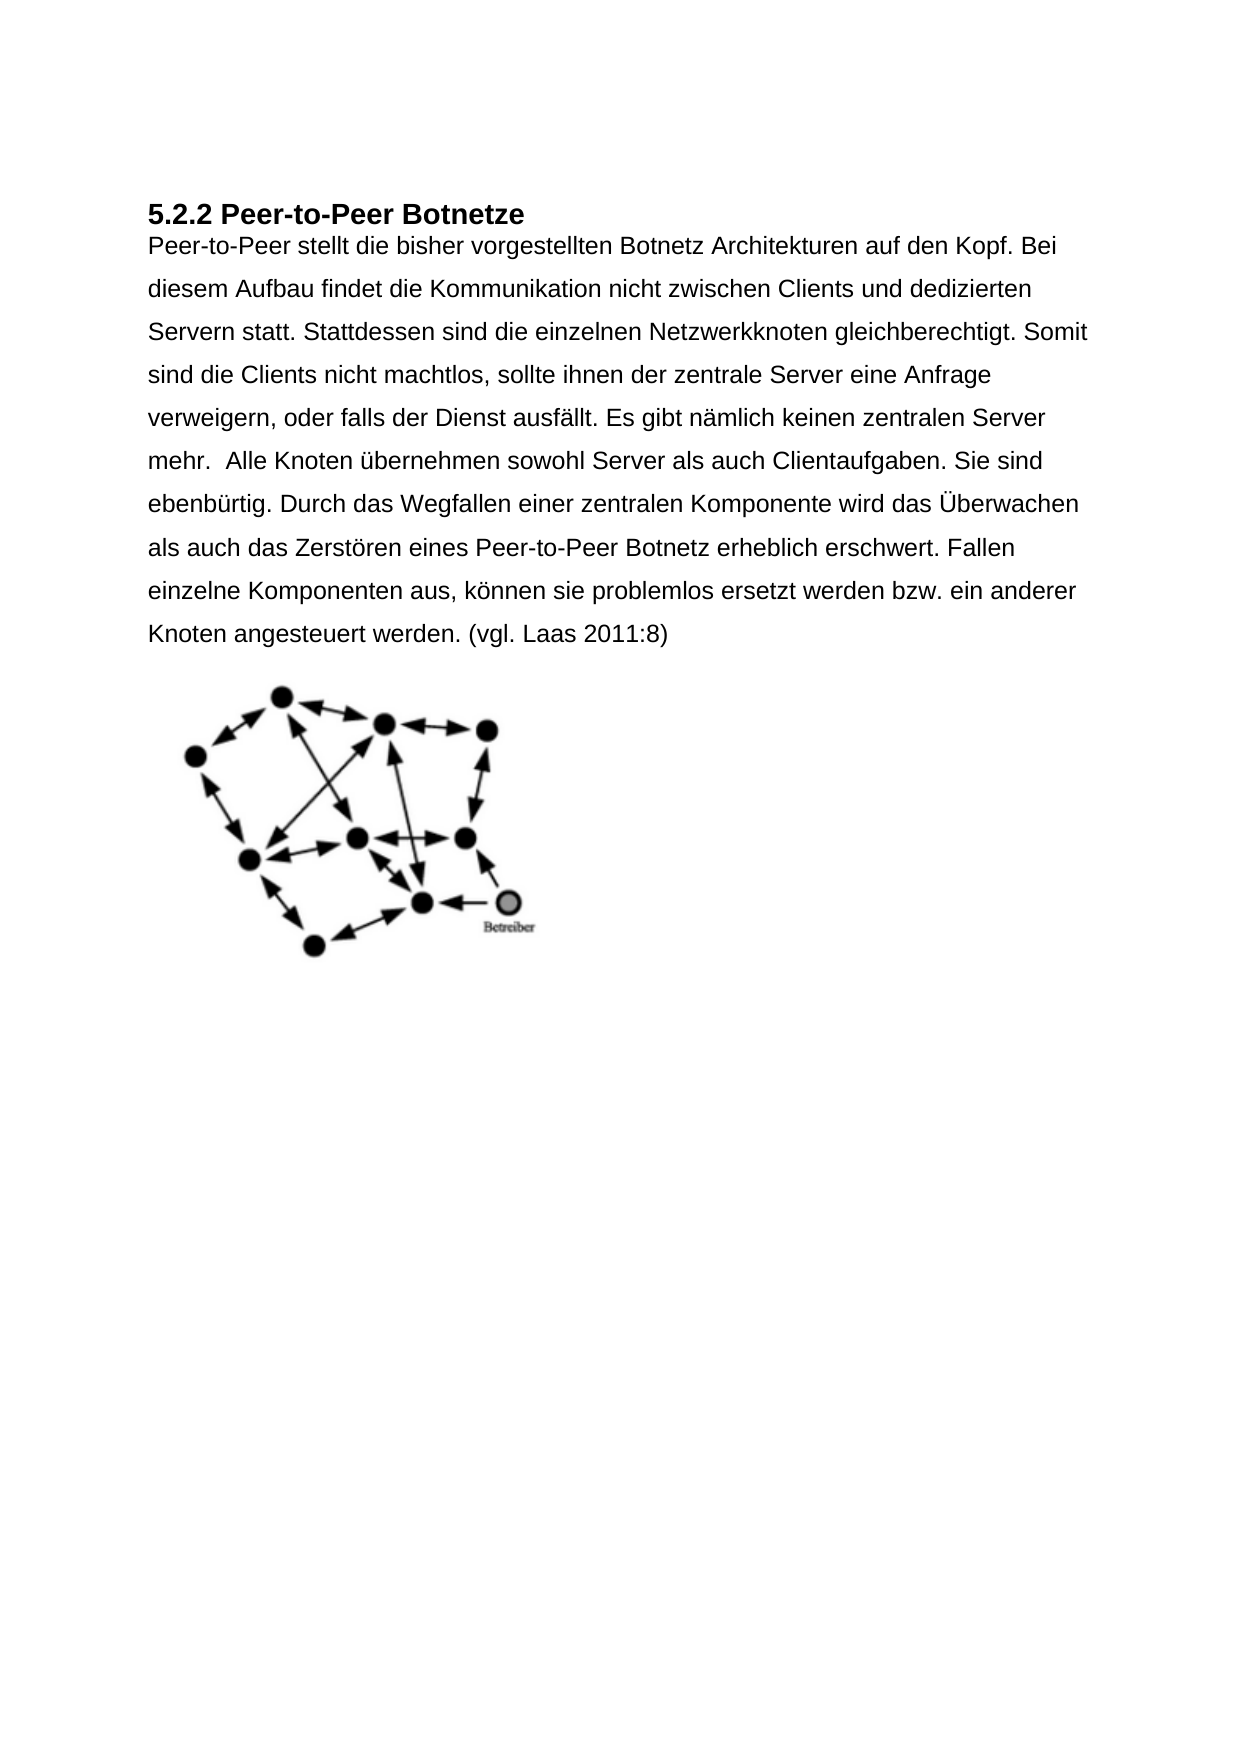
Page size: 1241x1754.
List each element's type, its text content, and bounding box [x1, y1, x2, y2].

subtitle 5.2.2 Peer-to-Peer Botnetze [148, 197, 1093, 231]
text Peer-to-Peer stellt die bisher vorgestellten Botnetz Architekturen auf den Kopf. Bei diesem Aufbau findet die Kommunikation nicht zwischen Clients und dedizierten Servern statt. Stattdessen sind die einzelnen Netzwerkknoten gleichberechtigt. Somit sind die Clients nicht machtlos, sollte ihnen der zentrale Server eine Anfrage verweigern, oder falls der Dienst ausfällt. Es gibt nämlich keinen zentralen Server mehr. Alle Knoten übernehmen sowohl Server als auch Clientaufgaben. Sie sind ebenbürtig. Durch das Wegfallen einer zentralen Komponente wird das Überwachen als auch das Zerstören eines Peer-to-Peer Botnetz erheblich erschwert. Fallen einzelne Komponenten aus, können sie problemlos ersetzt werden bzw. ein anderer Knoten angesteuert werden. (vgl. Laas 2011:8) [148, 231, 1093, 982]
